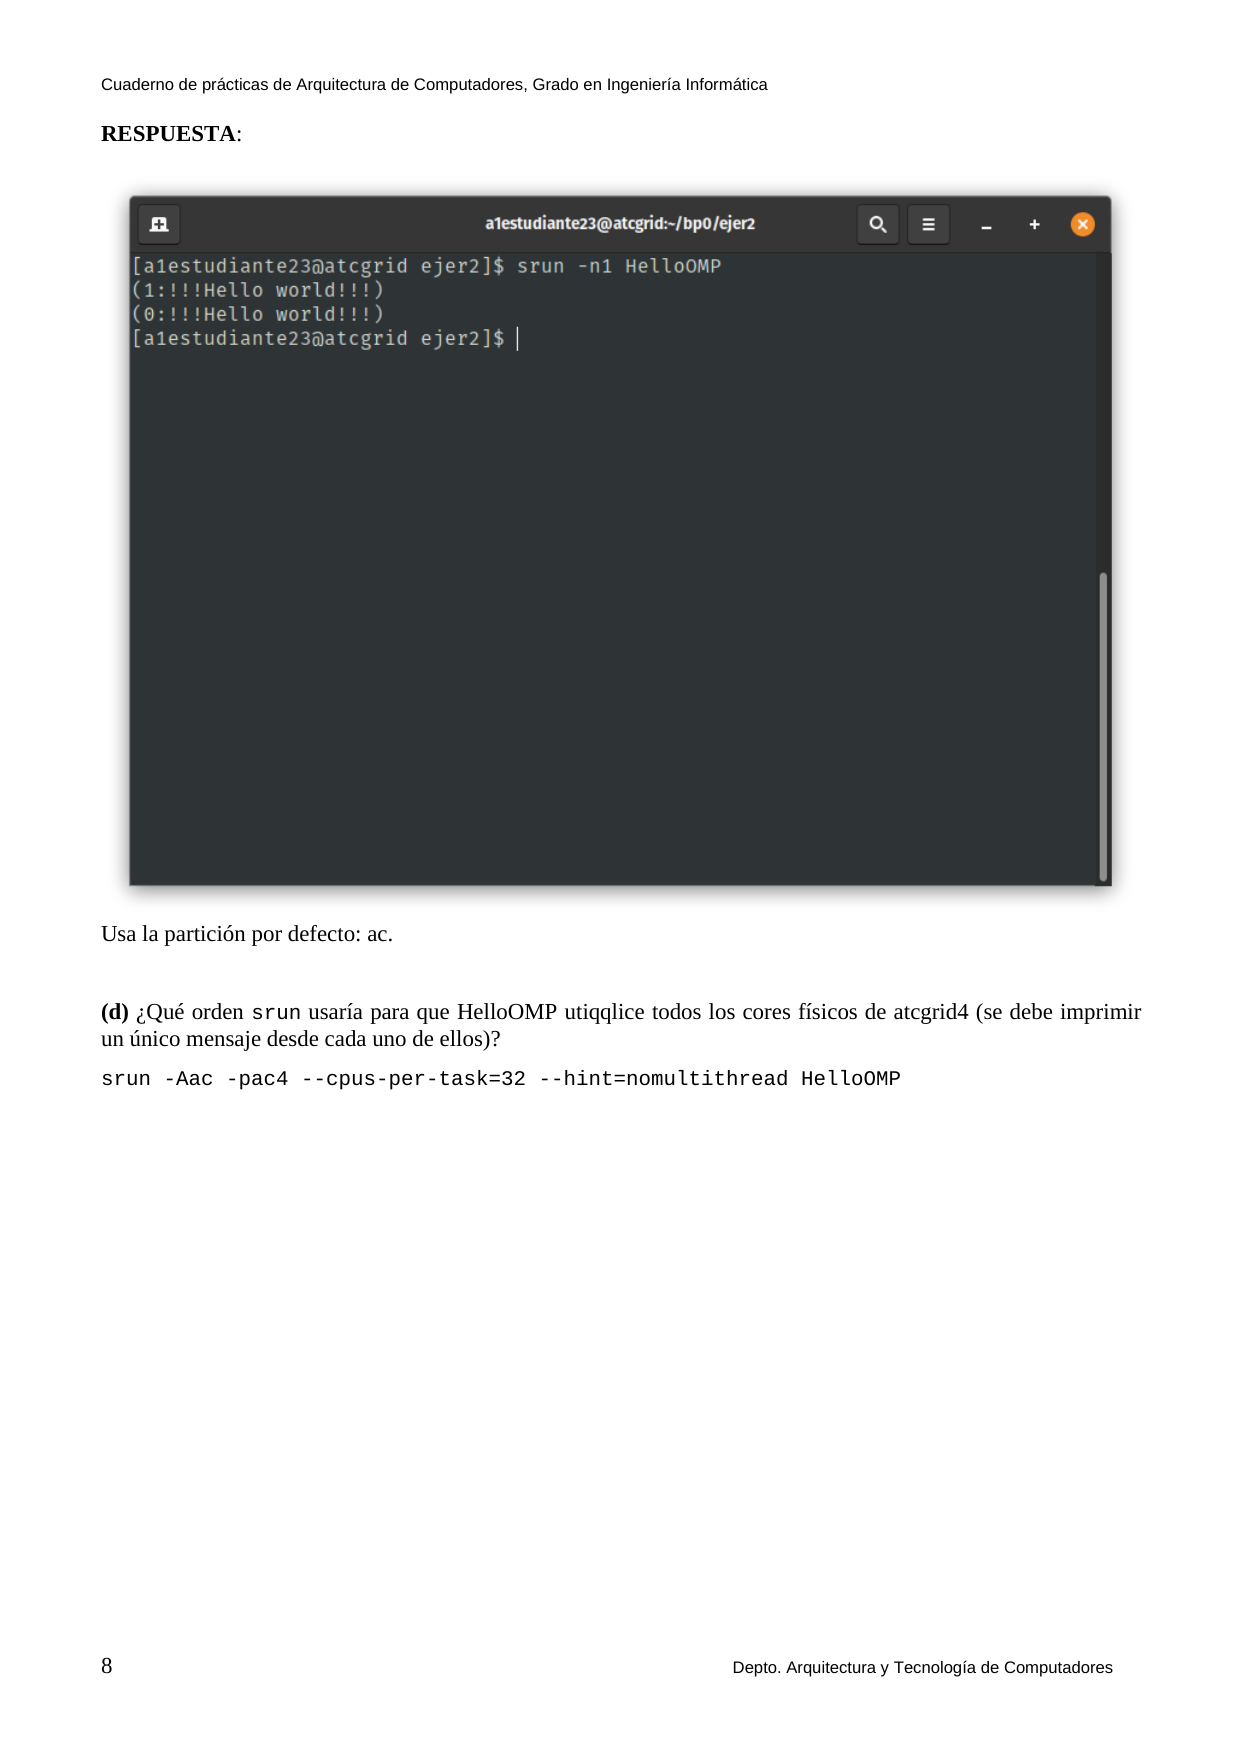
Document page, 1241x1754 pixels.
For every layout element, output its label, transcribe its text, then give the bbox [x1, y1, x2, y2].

picture [99, 170, 1142, 920]
list (d) ¿Qué orden srun usaría para que HelloOMP utiqqlice todos los cores físicos de atcgrid4 (se debe imprimir un único mensaje desde cada uno de ellos)? [101, 998, 1143, 1052]
list Usa la partición por defecto: ac. [101, 198, 1143, 946]
list RESPUESTA: [101, 121, 1143, 147]
text srun -Aac -pac4 --cpus-per-task=32 --hint=nomultithread HelloOMP [101, 1064, 1143, 1092]
